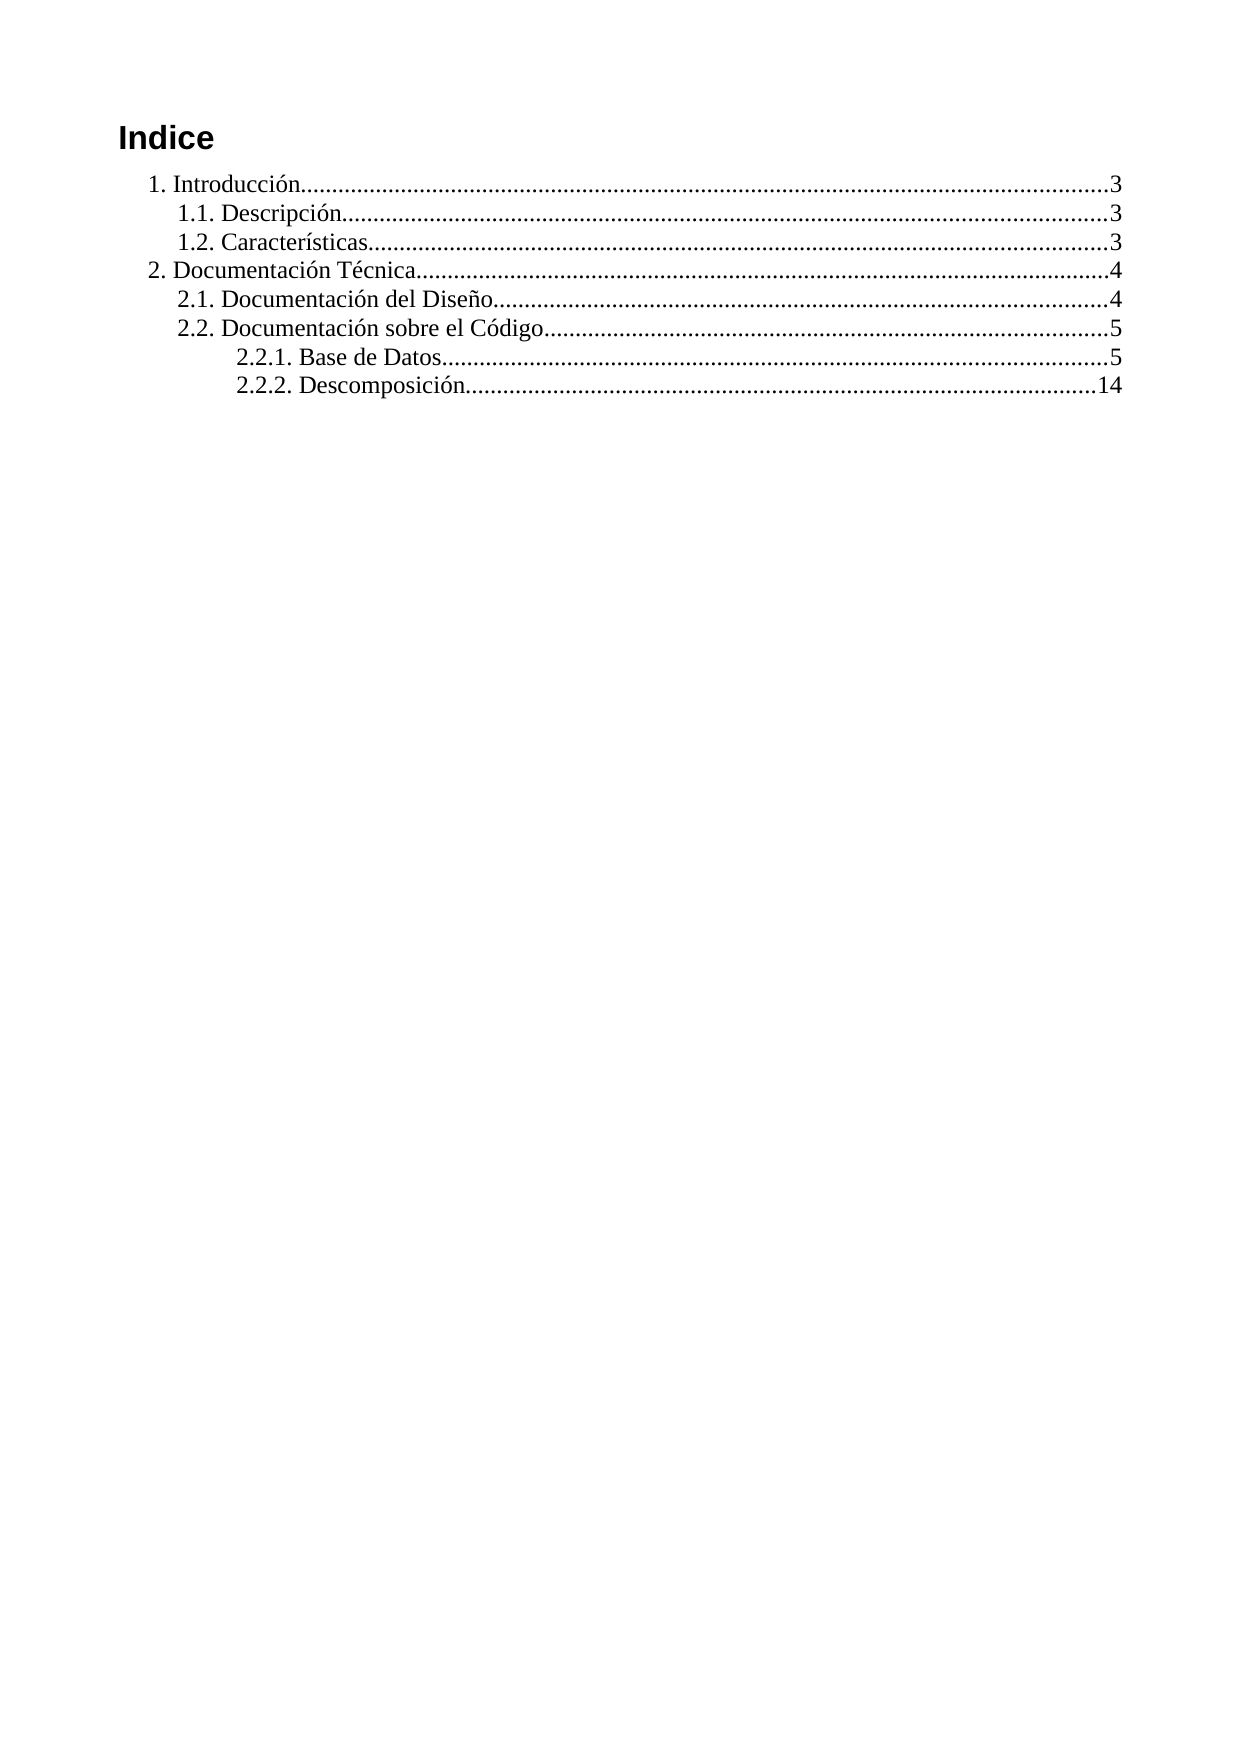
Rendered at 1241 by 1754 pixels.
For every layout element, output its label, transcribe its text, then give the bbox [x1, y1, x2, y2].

text 1.2. Características 3 [177, 227, 1122, 255]
text 1. Introducción 3 [148, 169, 1122, 198]
subtitle Indice [118, 118, 1122, 157]
text 2.2.2. Descomposición 14 [236, 370, 1122, 399]
text 1.1. Descripción 3 [177, 198, 1122, 227]
text 2.1. Documentación del Diseño 4 [177, 284, 1122, 313]
text 2.2.1. Base de Datos 5 [236, 342, 1122, 370]
text 2.2. Documentación sobre el Código 5 [177, 313, 1122, 342]
text 2. Documentación Técnica 4 [148, 255, 1122, 284]
